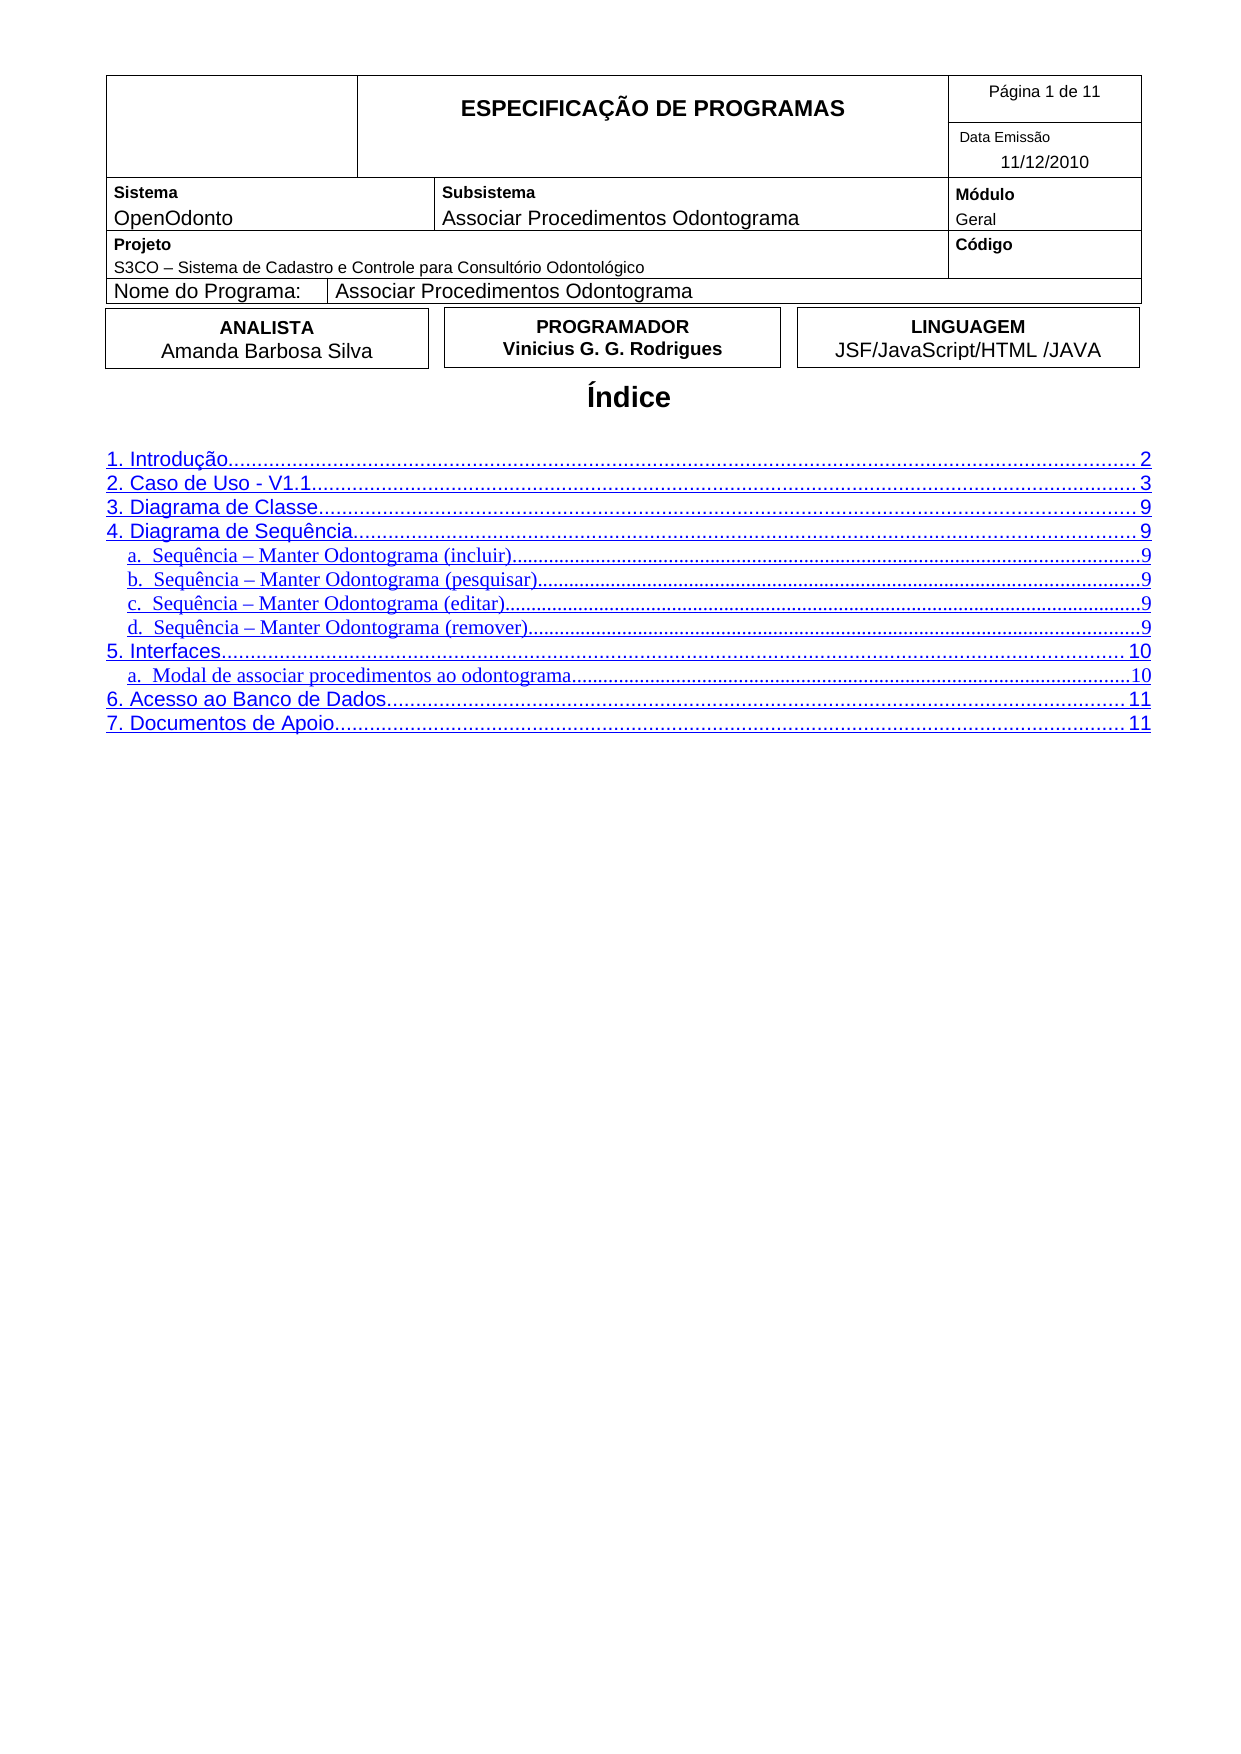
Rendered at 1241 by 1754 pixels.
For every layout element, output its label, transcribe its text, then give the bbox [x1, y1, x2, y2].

text b. Sequência – Manter Odontograma (pesquisar) 9 [127, 567, 1151, 588]
text a. Sequência – Manter Odontograma (incluir) 9 [127, 543, 1151, 564]
text d. Sequência – Manter Odontograma (remover) 9 [127, 615, 1151, 636]
text a. Modal de associar procedimentos ao odontograma 10 [127, 663, 1151, 684]
text c. Sequência – Manter Odontograma (editar) 9 [127, 591, 1151, 612]
text 5. Interfaces 10 [106, 639, 1151, 660]
text 1. Introdução 2 [106, 447, 1151, 468]
subtitle Índice [106, 380, 1151, 414]
text 3. Diagrama de Classe 9 [106, 495, 1151, 516]
text 4. Diagrama de Sequência 9 [106, 519, 1151, 540]
text 2. Caso de Uso - V1.1 3 [106, 471, 1151, 492]
text 6. Acesso ao Banco de Dados 11 [106, 687, 1151, 708]
text 7. Documentos de Apoio 11 [106, 711, 1151, 732]
